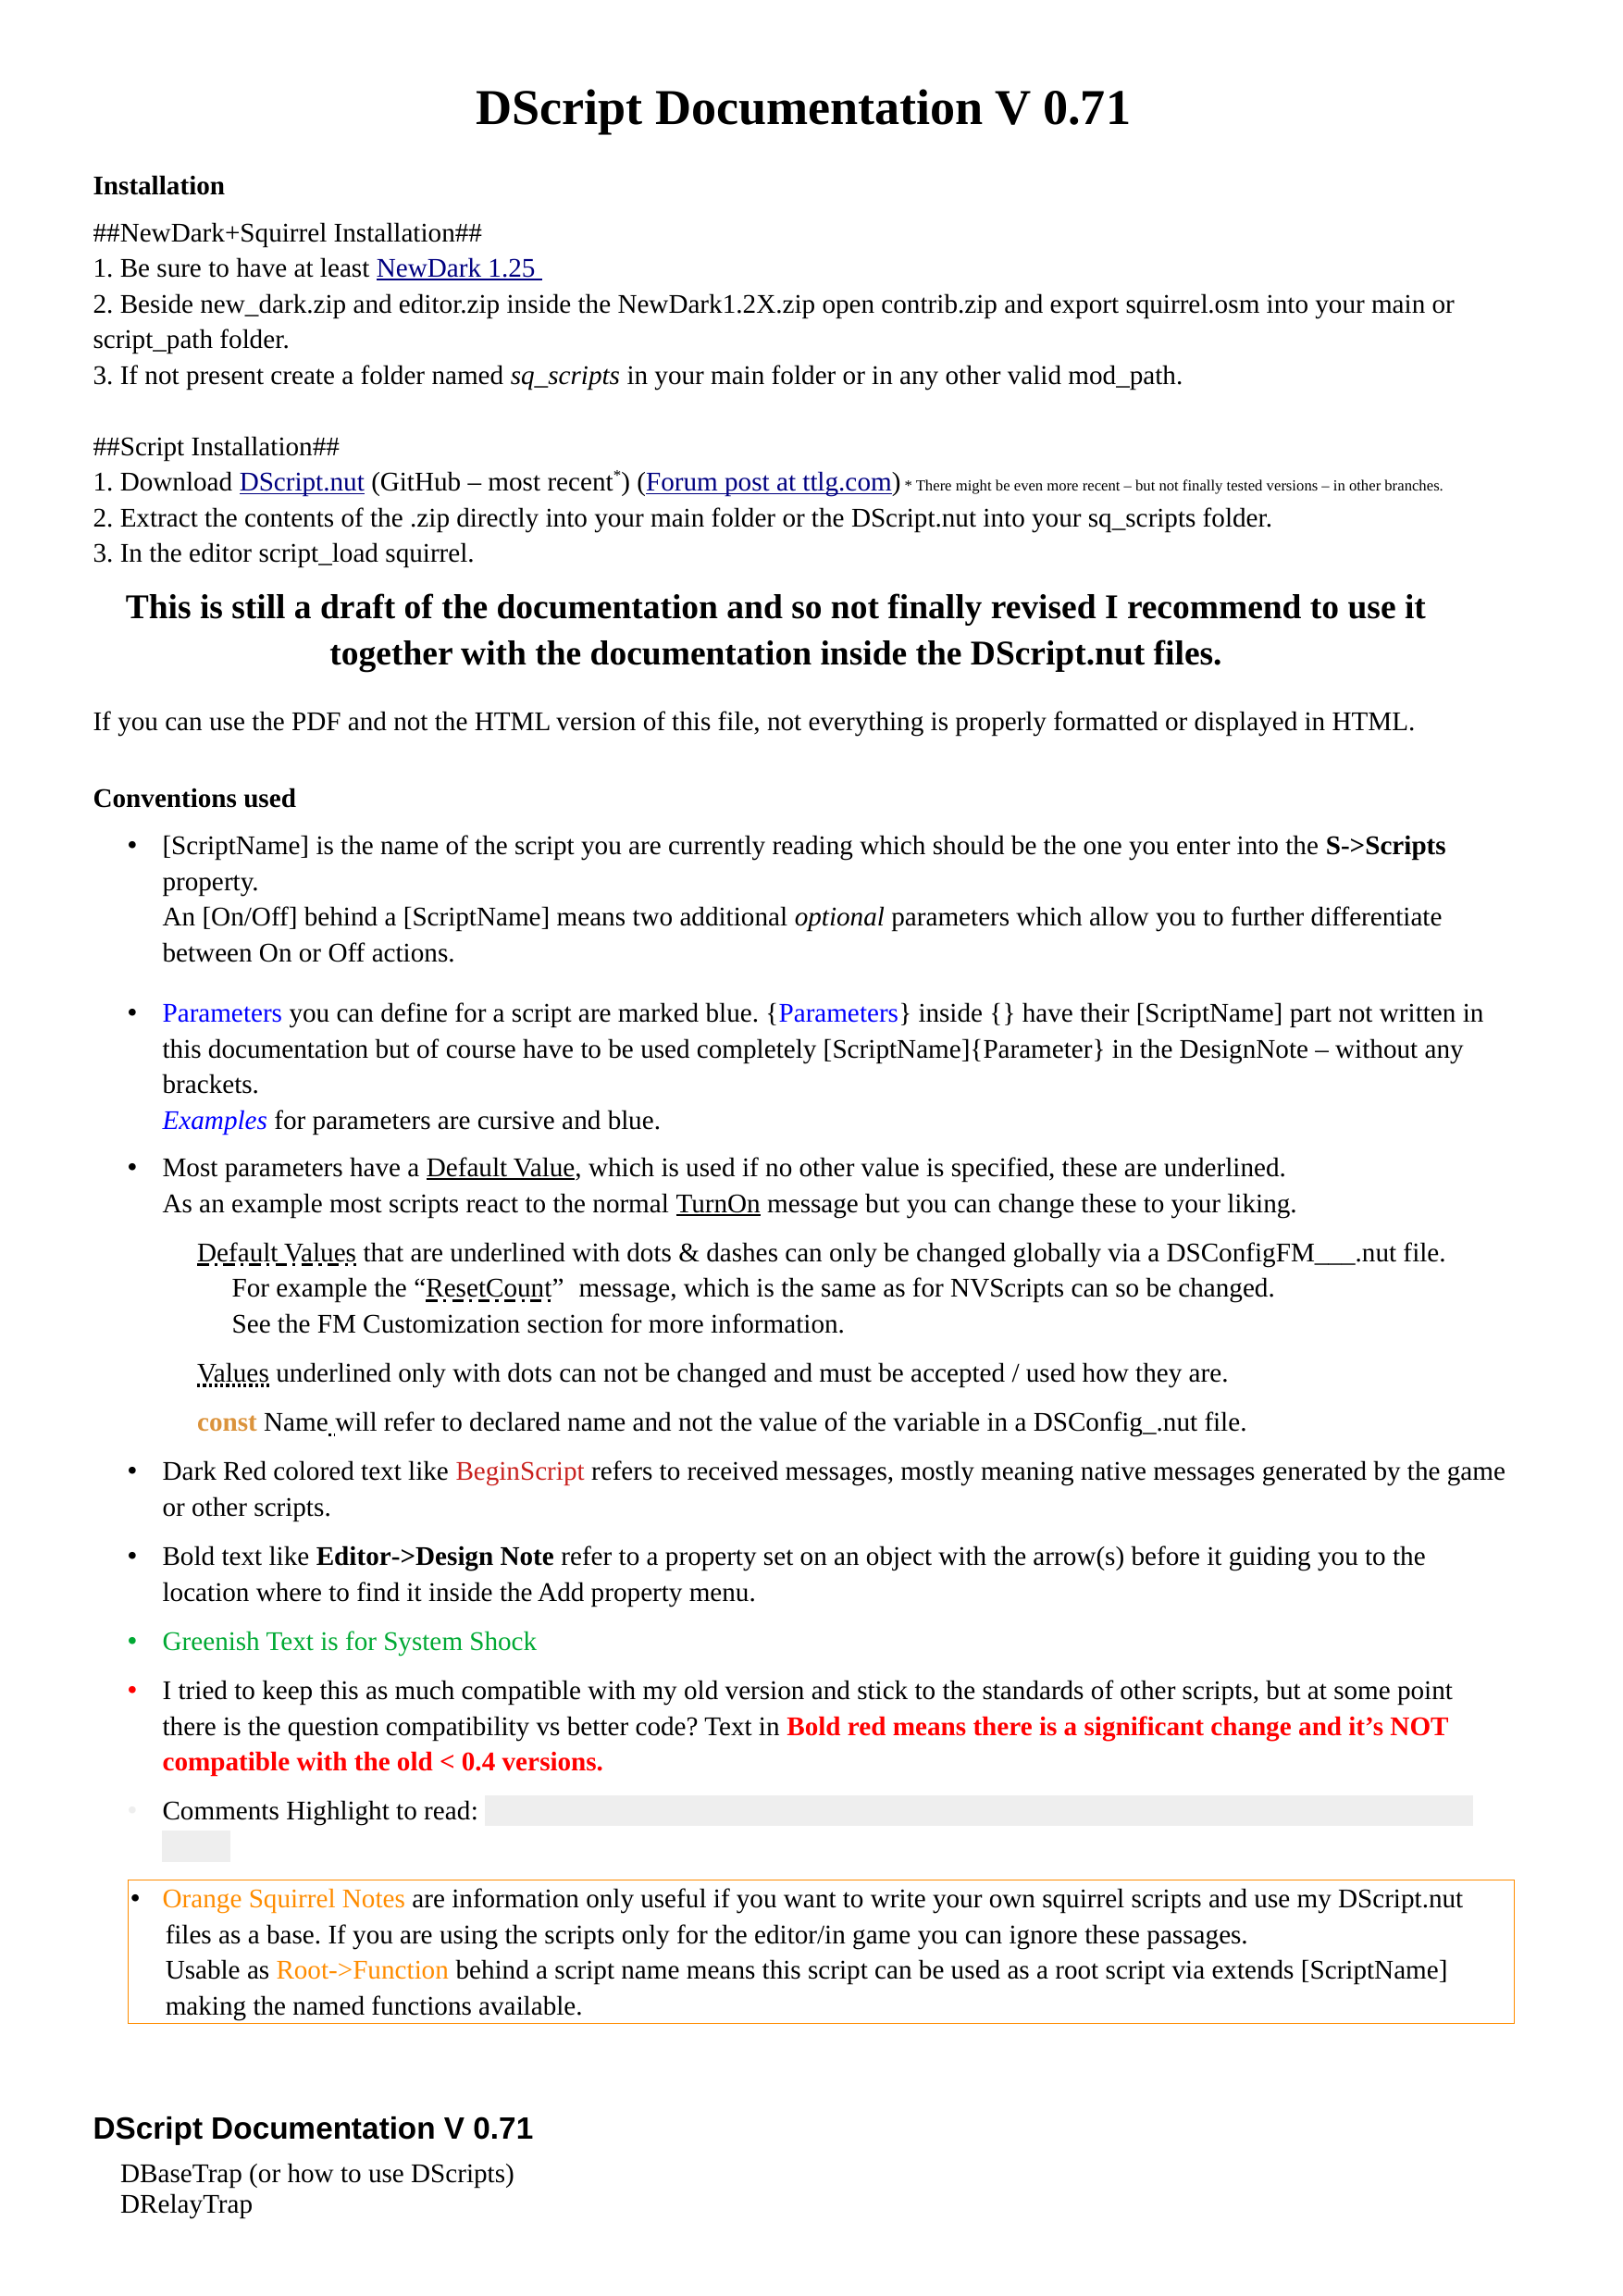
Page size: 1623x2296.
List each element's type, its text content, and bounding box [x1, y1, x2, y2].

text DBaseTrap (or how to use DScripts) [120, 2157, 1514, 2188]
subtitle Conventions used [93, 782, 1514, 813]
list Dark Red colored text like BeginScript refers to received messages, mostly meaning native messages generated by the game or other scripts. [128, 1455, 1514, 1521]
subtitle DScript Documentation V 0.71 [93, 78, 1514, 135]
list Parameters you can define for a script are marked blue. {Parameters} inside {} have their [ScriptName] part not written in this documentation but of course have to be used completely [ScriptName]{Parameter} in the DesignNote – without any brackets. Examples for parameters are cursive and blue. [128, 997, 1514, 1136]
list Default Values that are underlined with dots & dashes can only be changed globally via a DSConfigFM___.nut file. For example the “ResetCount” message, which is the same as for NVScripts can so be changed. See the FM Customization section for more information. [162, 1236, 1514, 1339]
list Comments Highlight to read: May contain some explanation which is not necessarily important important for the normal usage. [128, 1794, 1514, 1862]
subtitle DScript Documentation V 0.71 [93, 2110, 1514, 2145]
list Values underlined only with dots can not be changed and must be accepted / used how they are. [162, 1357, 1514, 1388]
subtitle Installation [93, 169, 1514, 200]
text If you can use the PDF and not the HTML version of this file, not everything is properly formatted or displayed in HTML. [93, 705, 1459, 737]
text This is still a draft of the documentation and so not finally revised I recommend to use it together with the documentation inside the DScript.nut files. [93, 587, 1459, 672]
list Most parameters have a Default Value, which is used if no other value is specified, these are underlined. As an example most scripts react to the normal TurnOn message but you can change these to your liking. [128, 1151, 1514, 1218]
text DRelayTrap [120, 2188, 1514, 2219]
list [ScriptName] is the name of the script you are currently reading which should be the one you enter into the S->Scripts property. An [On/Off] behind a [ScriptName] means two additional optional parameters which allow you to further differentiate between On or Off actions. [128, 829, 1514, 967]
list const Name will refer to declared name and not the value of the variable in a DSConfig_.nut file. [162, 1406, 1514, 1437]
list Orange Squirrel Notes are information only useful if you want to write your own squirrel scripts and use my DScript.nut files as a base. If you are using the scripts only for the editor/in game you can ignore these passages. Usable as Root->Function behind a script name means this script can be used as a root script via extends [ScriptName] making the named functions available. [129, 1880, 1514, 2023]
list Bold text like Editor->Design Note refer to a property set on an object with the arrow(s) before it guiding you to the location where to find it inside the Add property menu. [128, 1540, 1514, 1607]
list I tried to keep this as much compatible with my old version and stick to the standards of other scripts, but at some point there is the question compatibility vs better code? Text in Bold red means there is a significant change and it’s NOT compatible with the old < 0.4 versions. [128, 1674, 1514, 1777]
text ##NewDark+Squirrel Installation## 1. Be sure to have at least NewDark 1.25 2. Beside new_dark.zip and editor.zip inside the NewDark1.2X.zip open contrib.zip and export squirrel.osm into your main or script_path folder. 3. If not present create a folder named sq_scripts in your main folder or in any other valid mod_path. ##Script Installation## 1. Download DScript.nut (GitHub – most recent*) (Forum post at ttlg.com) * There might be even more recent – but not finally tested versions – in other branches. 2. Extract the contents of the .zip directly into your main folder or the DScript.nut into your sq_scripts folder. 3. In the editor script_load squirrel. [93, 217, 1514, 568]
list Greenish Text is for System Shock [128, 1625, 1514, 1656]
